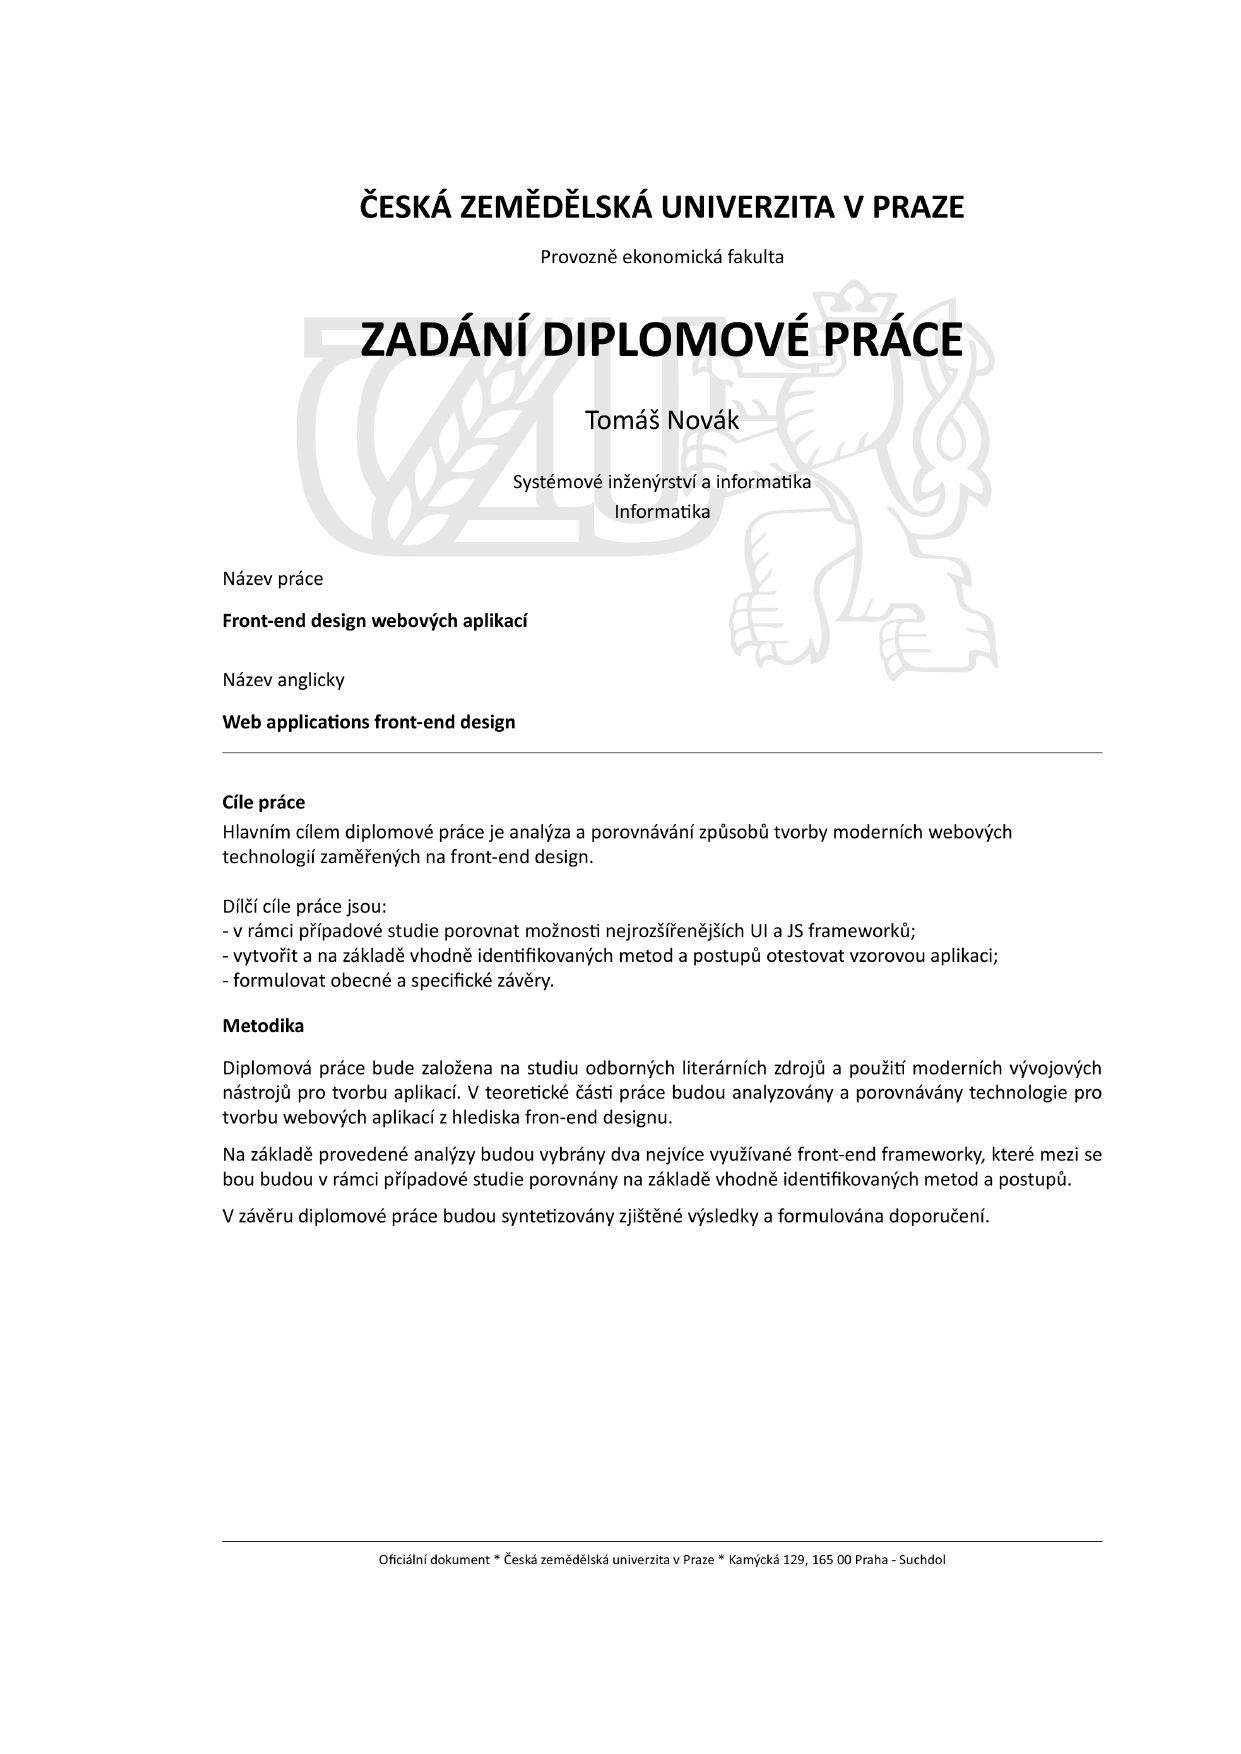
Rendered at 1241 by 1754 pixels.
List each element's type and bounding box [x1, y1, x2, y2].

picture [206, 177, 1123, 1571]
